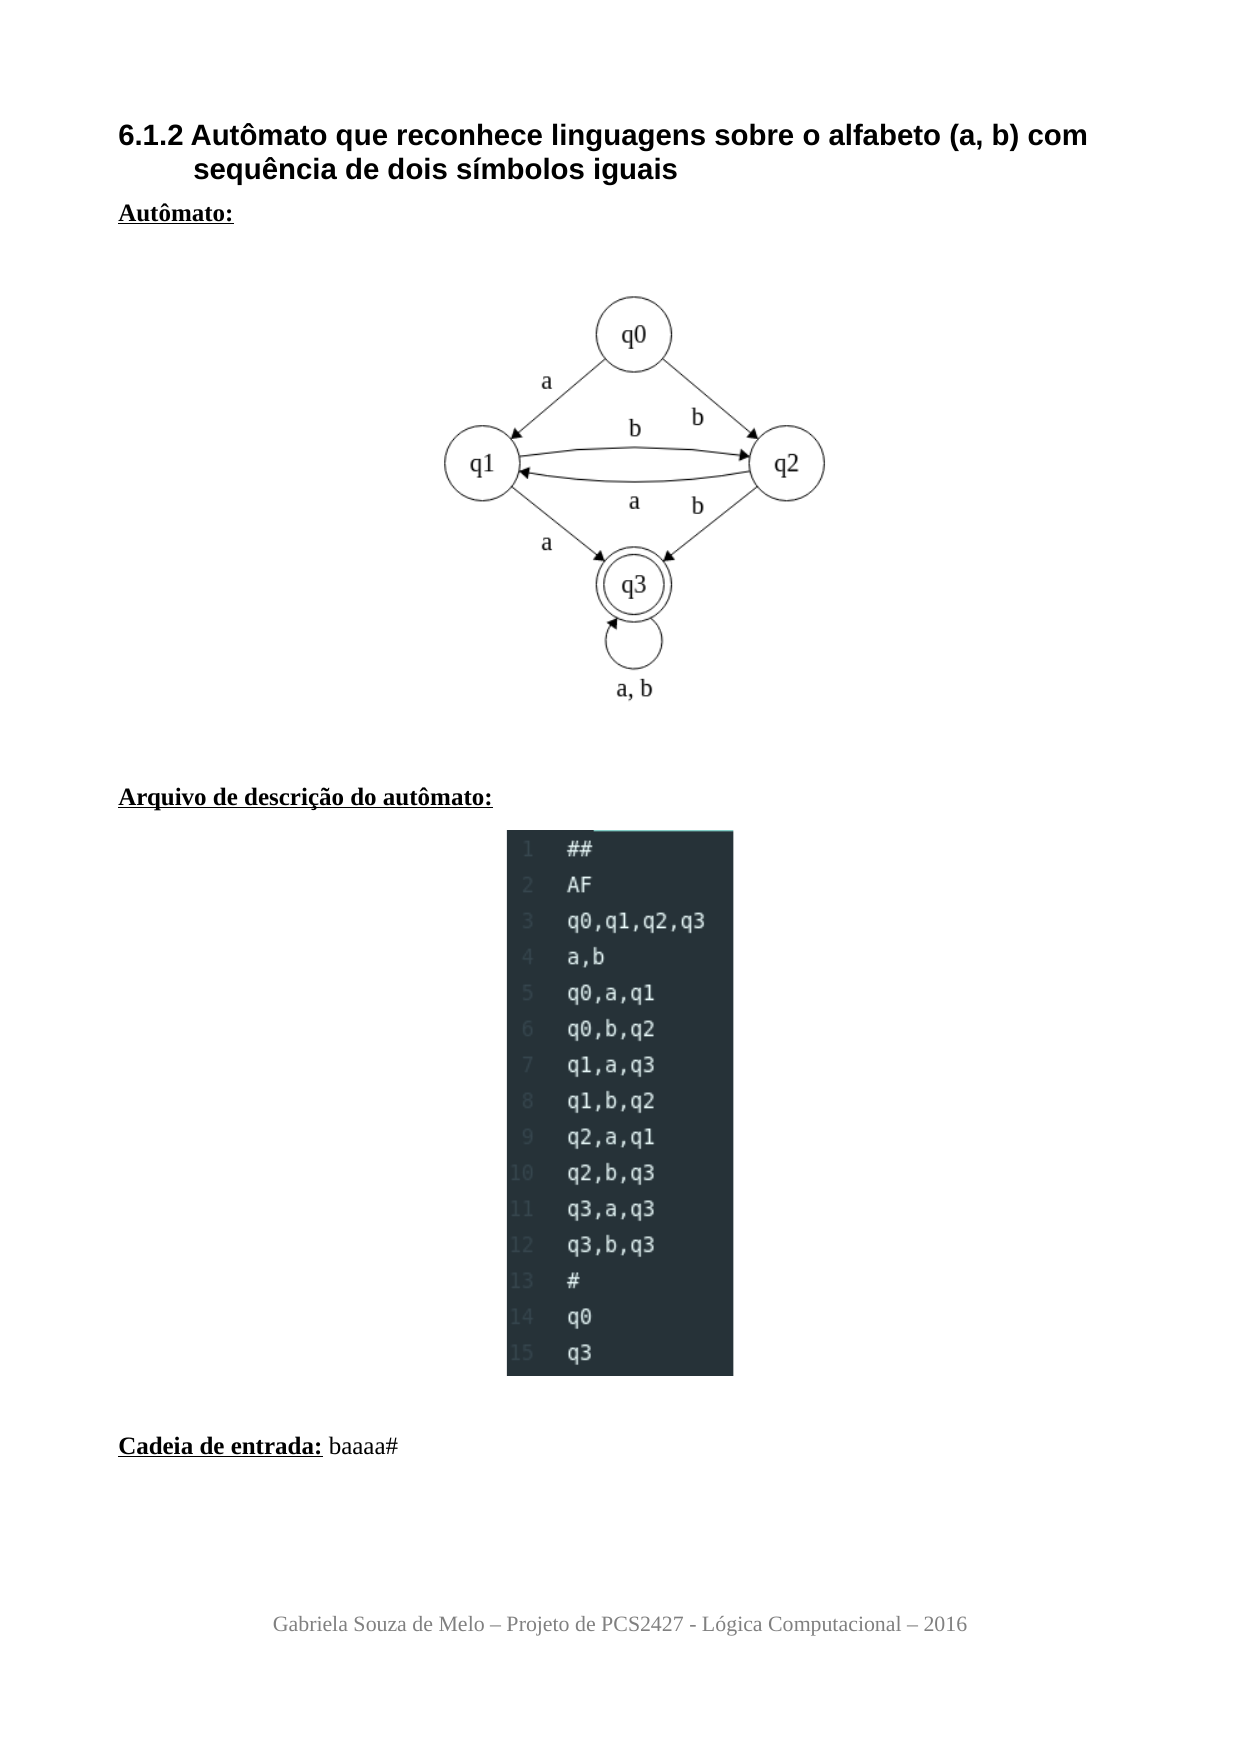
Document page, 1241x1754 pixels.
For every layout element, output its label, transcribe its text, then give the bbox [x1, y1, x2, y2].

picture [371, 237, 869, 727]
subtitle 6.1.2 Autômato que reconhece linguagens sobre o alfabeto (a, b) com sequência de dois símbolos iguais [118, 118, 1122, 186]
text Autômato: [118, 198, 1122, 227]
text Cadeia de entrada: baaaa# [118, 1431, 1122, 1459]
text Arquivo de descrição do autômato: [118, 782, 1122, 810]
picture [506, 830, 734, 1376]
